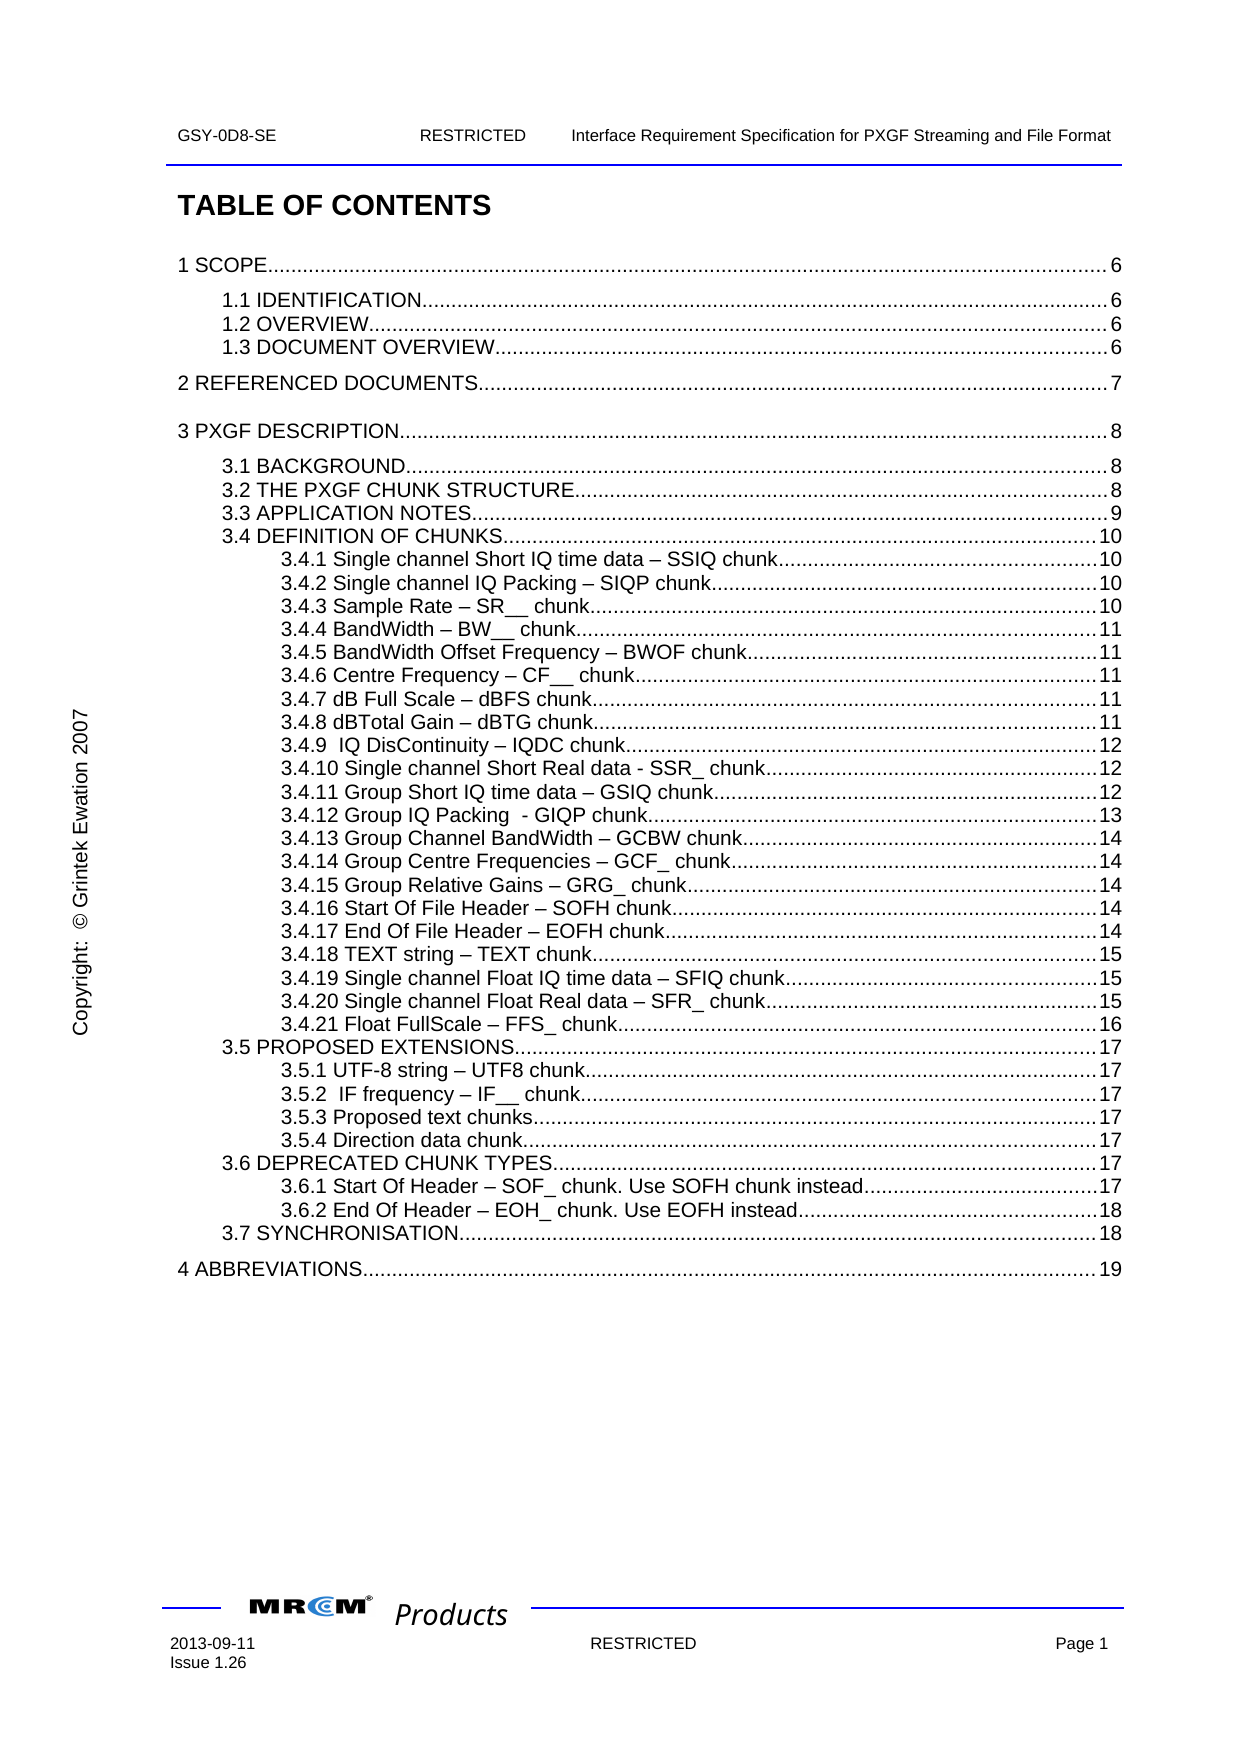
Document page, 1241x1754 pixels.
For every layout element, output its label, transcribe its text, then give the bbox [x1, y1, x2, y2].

text 3.4.4 BandWidth – BW__ chunk 11 [281, 618, 1122, 641]
text 2 Referenced DOCUMENTS 7 [177, 371, 1122, 394]
text 3.4.15 Group Relative Gains – GRG_ chunk 14 [281, 873, 1122, 896]
text 3.5.2 IF frequency – IF__ chunk 17 [281, 1082, 1122, 1105]
text 3.5.1 UTF-8 string – UTF8 chunk 17 [281, 1059, 1122, 1082]
text 3.4.9 IQ DisContinuity – IQDC chunk 12 [281, 734, 1122, 757]
text 3.4.1 Single channel Short IQ time data – SSIQ chunk 10 [281, 548, 1122, 571]
text 3.7 Synchronisation 18 [222, 1222, 1122, 1245]
picture [249, 1595, 375, 1617]
text 3.4.14 Group Centre Frequencies – GCF_ chunk 14 [281, 850, 1122, 873]
text 3.5.3 Proposed text chunks 17 [281, 1105, 1122, 1129]
text 3.4 Definition of Chunks 10 [222, 525, 1122, 548]
text 3.6.1 Start Of Header – SOF_ chunk. Use SOFH chunk instead 17 [281, 1175, 1122, 1198]
text 3.6.2 End Of Header – EOH_ chunk. Use EOFH instead 18 [281, 1198, 1122, 1222]
text 3.4.13 Group Channel BandWidth – GCBW chunk 14 [281, 827, 1122, 850]
text 3.4.17 End Of File Header – EOFH chunk 14 [281, 919, 1122, 943]
text 1.2 OVERVIEW 6 [222, 312, 1122, 335]
text 3.2 The PXGF chunk Structure 8 [222, 478, 1122, 501]
text 3.5 Proposed Extensions 17 [222, 1036, 1122, 1059]
text 3.5.4 Direction data chunk 17 [281, 1129, 1122, 1152]
text 3 PXGF Description 8 [177, 419, 1122, 442]
text 3.4.7 dB Full Scale – dBFS chunk 11 [281, 687, 1122, 711]
text 3.4.16 Start Of File Header – SOFH chunk 14 [281, 896, 1122, 919]
text 3.6 Deprecated Chunk Types 17 [222, 1152, 1122, 1175]
text 3.4.18 TEXT string – TEXT chunk 15 [281, 943, 1122, 966]
text 3.4.20 Single channel Float Real data – SFR_ chunk 15 [281, 989, 1122, 1012]
text TABLE OF CONTENTS [177, 189, 1122, 222]
text 3.4.6 Centre Frequency – CF__ chunk 11 [281, 664, 1122, 687]
text 1 SCOPE 6 [177, 253, 1122, 276]
text 3.4.21 Float FullScale – FFS_ chunk 16 [281, 1012, 1122, 1036]
text 3.4.5 BandWidth Offset Frequency – BWOF chunk 11 [281, 641, 1122, 664]
text 4 Abbreviations 19 [177, 1257, 1122, 1281]
text 3.4.2 Single channel IQ Packing – SIQP chunk 10 [281, 571, 1122, 594]
text 1.3 DOCument Overview 6 [222, 335, 1122, 358]
text 3.4.11 Group Short IQ time data – GSIQ chunk 12 [281, 780, 1122, 803]
text 3.4.8 dBTotal Gain – dBTG chunk 11 [281, 711, 1122, 734]
text 3.4.10 Single channel Short Real data - SSR_ chunk 12 [281, 757, 1122, 780]
text 3.4.12 Group IQ Packing - GIQP chunk 13 [281, 803, 1122, 827]
text 3.3 Application notes 9 [222, 501, 1122, 525]
text 3.4.3 Sample Rate – SR__ chunk 10 [281, 594, 1122, 618]
text 1.1 IDENTIFICATION 6 [222, 289, 1122, 312]
text 3.4.19 Single channel Float IQ time data – SFIQ chunk 15 [281, 966, 1122, 989]
text 3.1 background 8 [222, 455, 1122, 478]
